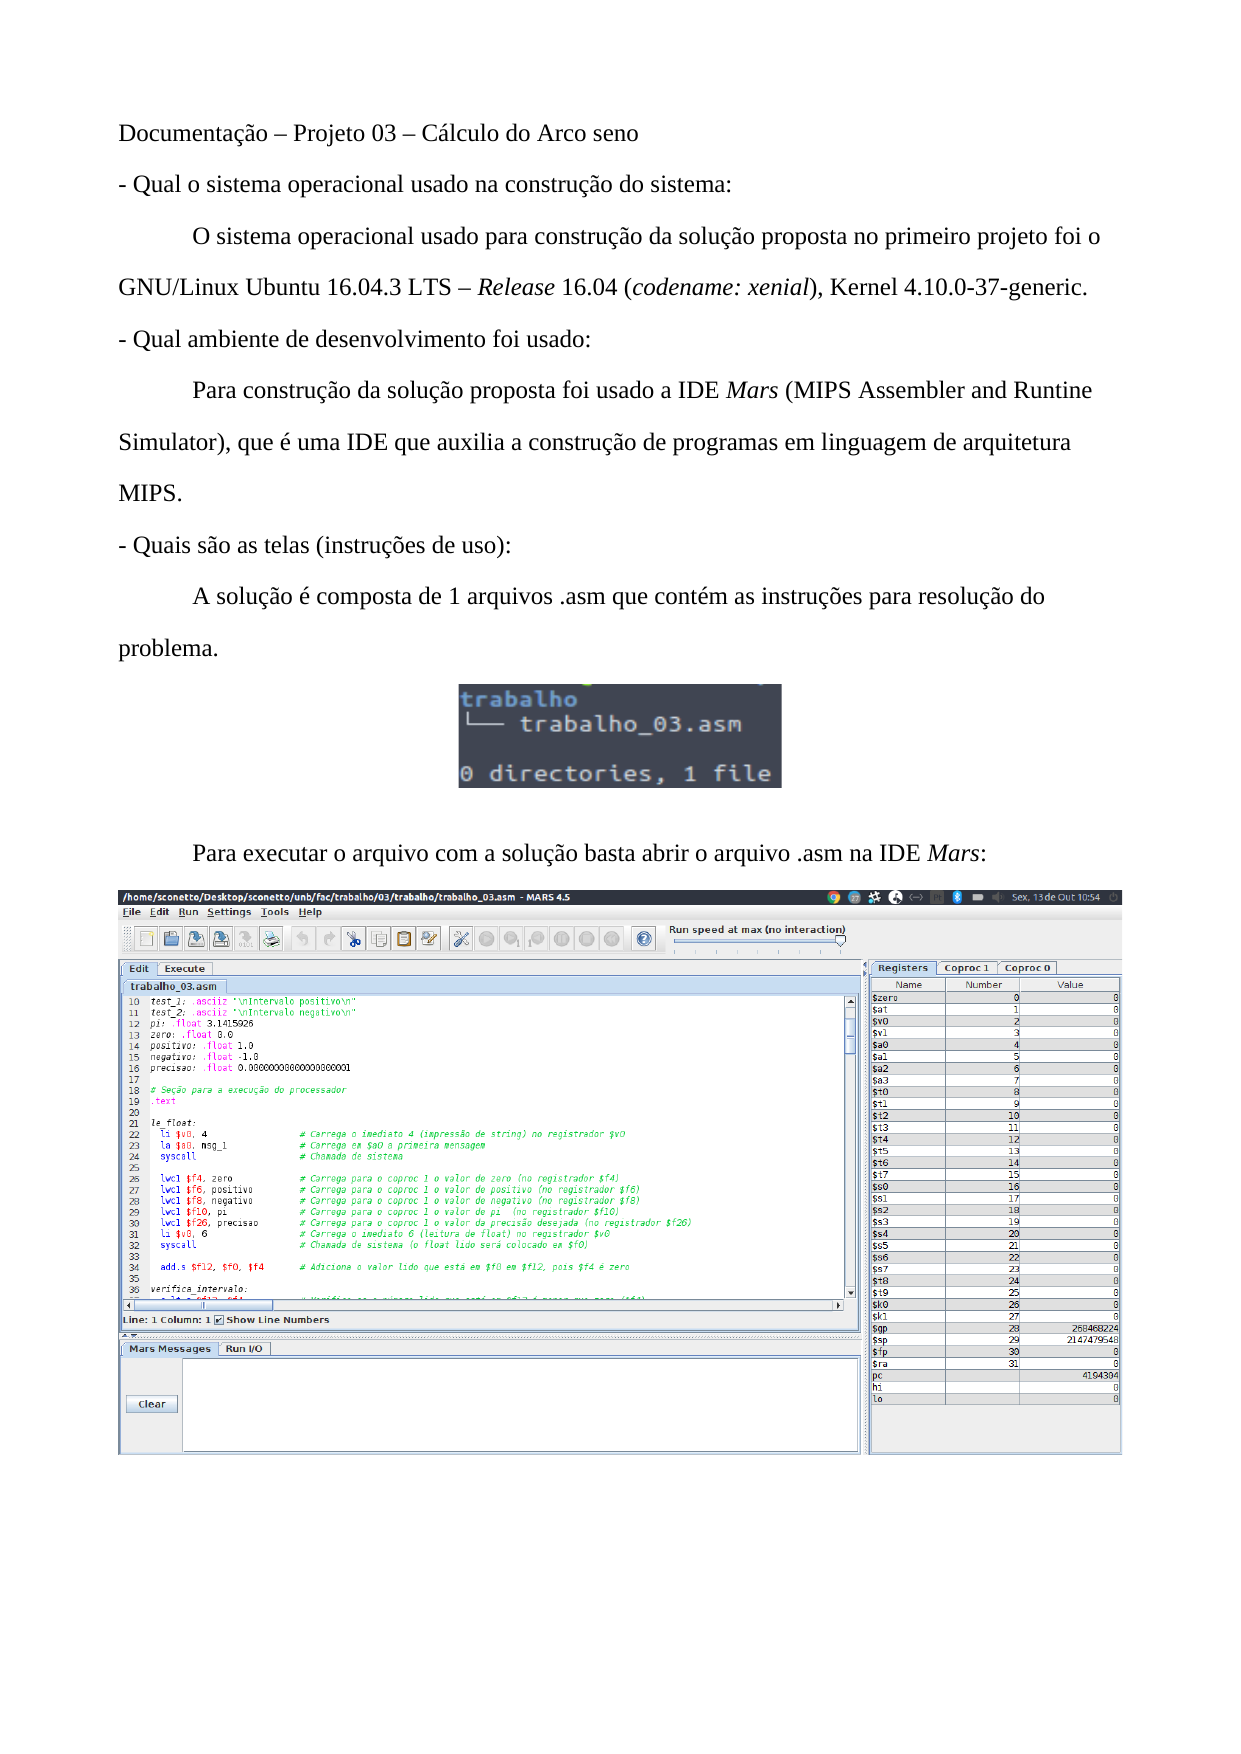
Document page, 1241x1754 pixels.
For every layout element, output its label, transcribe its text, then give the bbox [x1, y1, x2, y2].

text - Qual o sistema operacional usado na construção do sistema: O sistema operacional usado para construção da solução proposta no primeiro projeto foi o GNU/Linux Ubuntu 16.04.3 LTS – Release 16.04 (codename: xenial), Kernel 4.10.0-37-generic. [118, 169, 1122, 301]
picture [458, 684, 782, 788]
text - Quais são as telas (instruções de uso): [118, 530, 1122, 558]
picture [118, 890, 1123, 1455]
text Documentação – Projeto 03 – Cálculo do Arco seno [118, 118, 1122, 147]
text A solução é composta de 1 arquivos .asm que contém as instruções para resolução do problema. [118, 581, 1122, 661]
text Para construção da solução proposta foi usado a IDE Mars (MIPS Assembler and Runtine Simulator), que é uma IDE que auxilia a construção de programas em linguagem de arquitetura MIPS. [118, 375, 1122, 507]
text - Qual ambiente de desenvolvimento foi usado: [118, 324, 1122, 353]
text Para executar o arquivo com a solução basta abrir o arquivo .asm na IDE Mars: [118, 838, 1122, 867]
